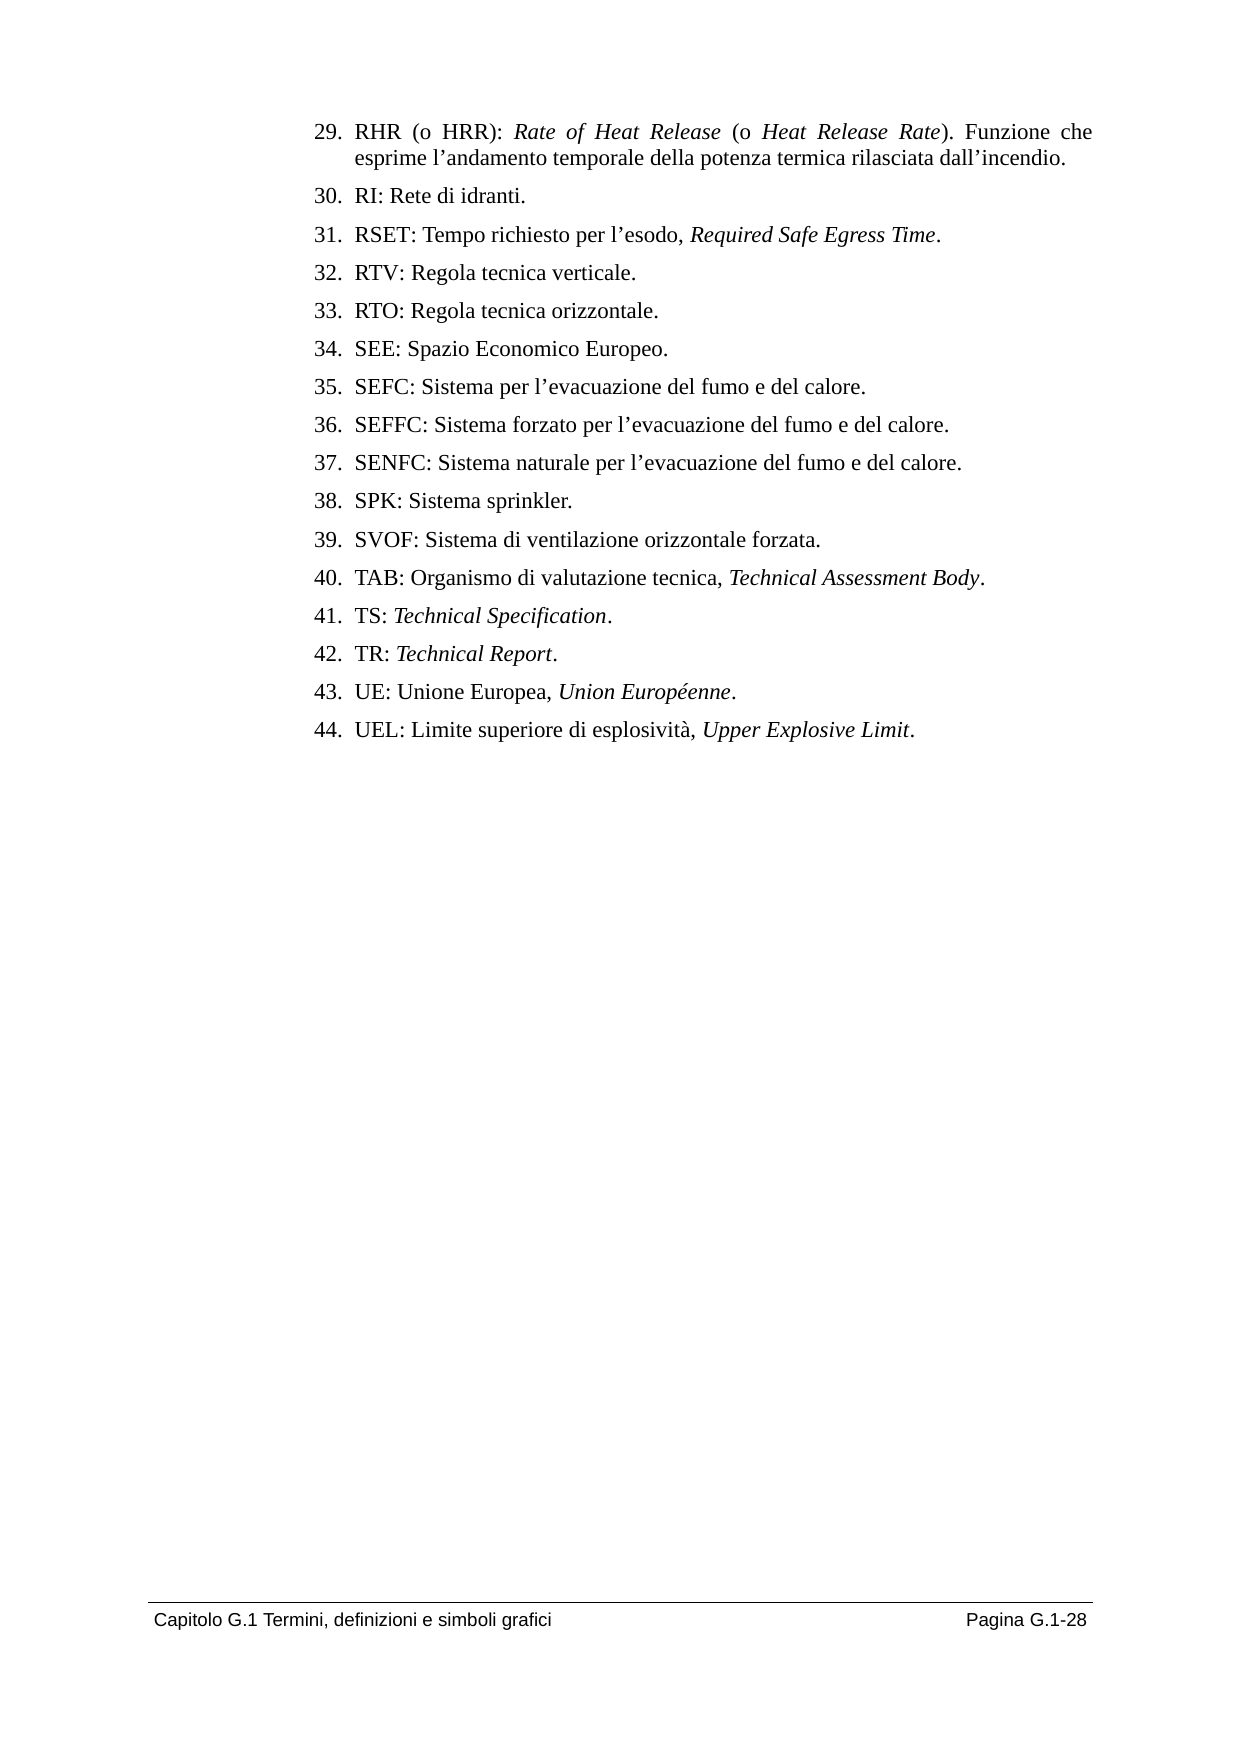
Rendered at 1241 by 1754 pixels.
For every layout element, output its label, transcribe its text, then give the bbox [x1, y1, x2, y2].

list SVOF: Sistema di ventilazione orizzontale forzata. [342, 526, 1093, 552]
list SEFC: Sistema per l’evacuazione del fumo e del calore. [342, 373, 1093, 399]
list RTV: Regola tecnica verticale. [342, 259, 1093, 285]
list TS: Technical Specification. [342, 602, 1093, 628]
list RSET: Tempo richiesto per l’esodo, Required Safe Egress Time. [342, 221, 1093, 247]
list RI: Rete di idranti. [342, 183, 1093, 209]
list TR: Technical Report. [342, 640, 1093, 666]
list SEFFC: Sistema forzato per l’evacuazione del fumo e del calore. [342, 411, 1093, 438]
list RTO: Regola tecnica orizzontale. [342, 297, 1093, 323]
list TAB: Organismo di valutazione tecnica, Technical Assessment Body. [342, 564, 1093, 590]
list RHR (o HRR): Rate of Heat Release (o Heat Release Rate). Funzione che esprime l’andamento temporale della potenza termica rilasciata dall’incendio. [342, 118, 1093, 171]
list SEE: Spazio Economico Europeo. [342, 335, 1093, 361]
list SENFC: Sistema naturale per l’evacuazione del fumo e del calore. [342, 449, 1093, 476]
list SPK: Sistema sprinkler. [342, 488, 1093, 514]
list UEL: Limite superiore di esplosività, Upper Explosive Limit. [342, 716, 1093, 743]
list UE: Unione Europea, Union Européenne. [342, 678, 1093, 704]
